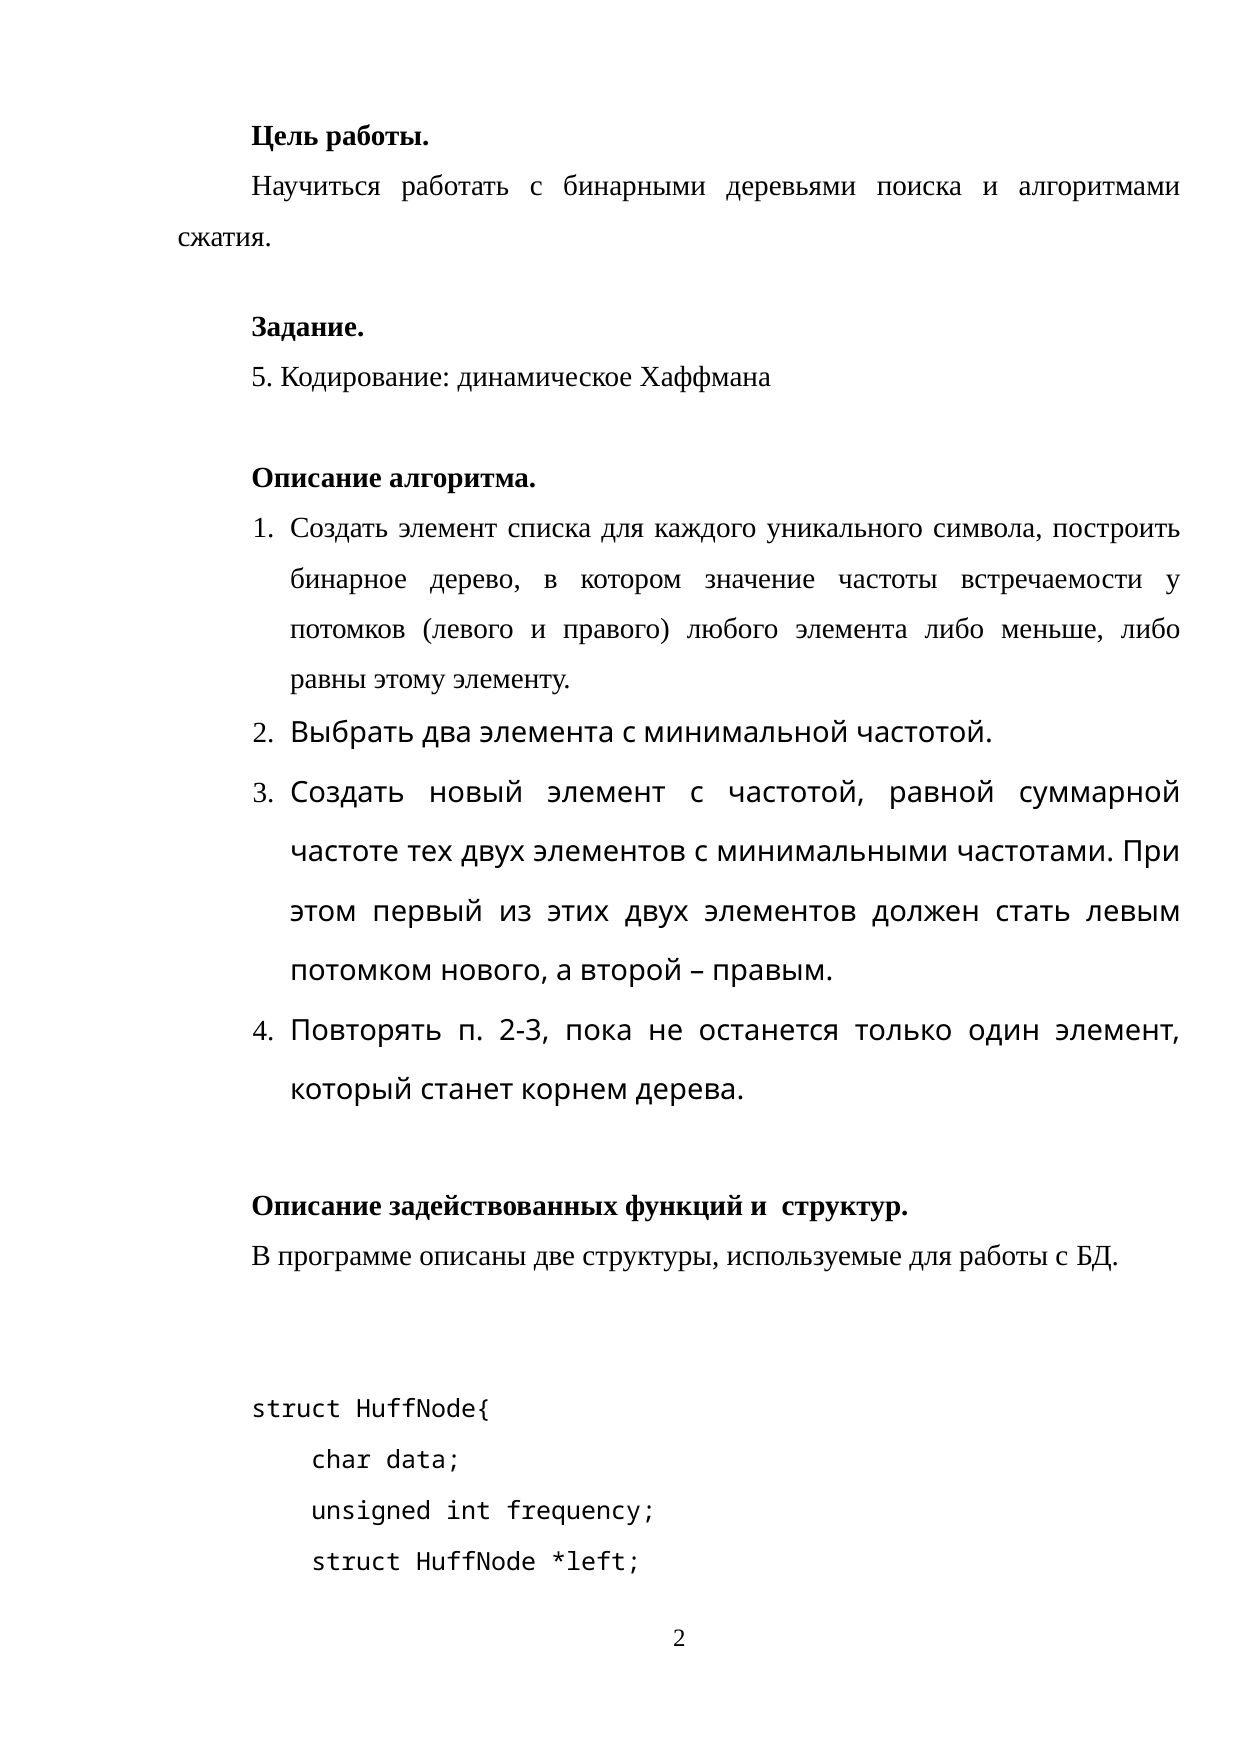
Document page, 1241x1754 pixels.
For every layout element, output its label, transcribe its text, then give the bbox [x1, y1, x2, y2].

text struct HuffNode{ [177, 1390, 1181, 1424]
text unsigned int frequency; [177, 1492, 1181, 1526]
list Создать новый элемент с частотой, равной суммарной частоте тех двух элементов с минимальными частотами. При этом первый из этих двух элементов должен стать левым потомком нового, а второй – правым. [252, 771, 1181, 989]
list Повторять п. 2-3, пока не останется только один элемент, который станет корнем дерева. [252, 1009, 1181, 1108]
text Описание алгоритма. [177, 460, 1181, 494]
text char data; [177, 1441, 1181, 1475]
text Задание. [177, 309, 1181, 343]
list Создать элемент списка для каждого уникального символа, построить бинарное дерево, в котором значение частоты встречаемости у потомков (левого и правого) любого элемента либо меньше, либо равны этому элементу. [252, 511, 1181, 695]
text Научиться работать с бинарными деревьями поиска и алгоритмами сжатия. [177, 168, 1181, 252]
text В программе описаны две структуры, используемые для работы с БД. [177, 1238, 1181, 1271]
list Выбрать два элемента с минимальной частотой. [252, 712, 1181, 751]
text 5. Кодирование: динамическое Хаффмана [177, 359, 1181, 393]
text Описание задействованных функций и структур. [177, 1188, 1181, 1221]
text Цель работы. [177, 118, 1181, 152]
text struct HuffNode *left; [177, 1543, 1181, 1577]
